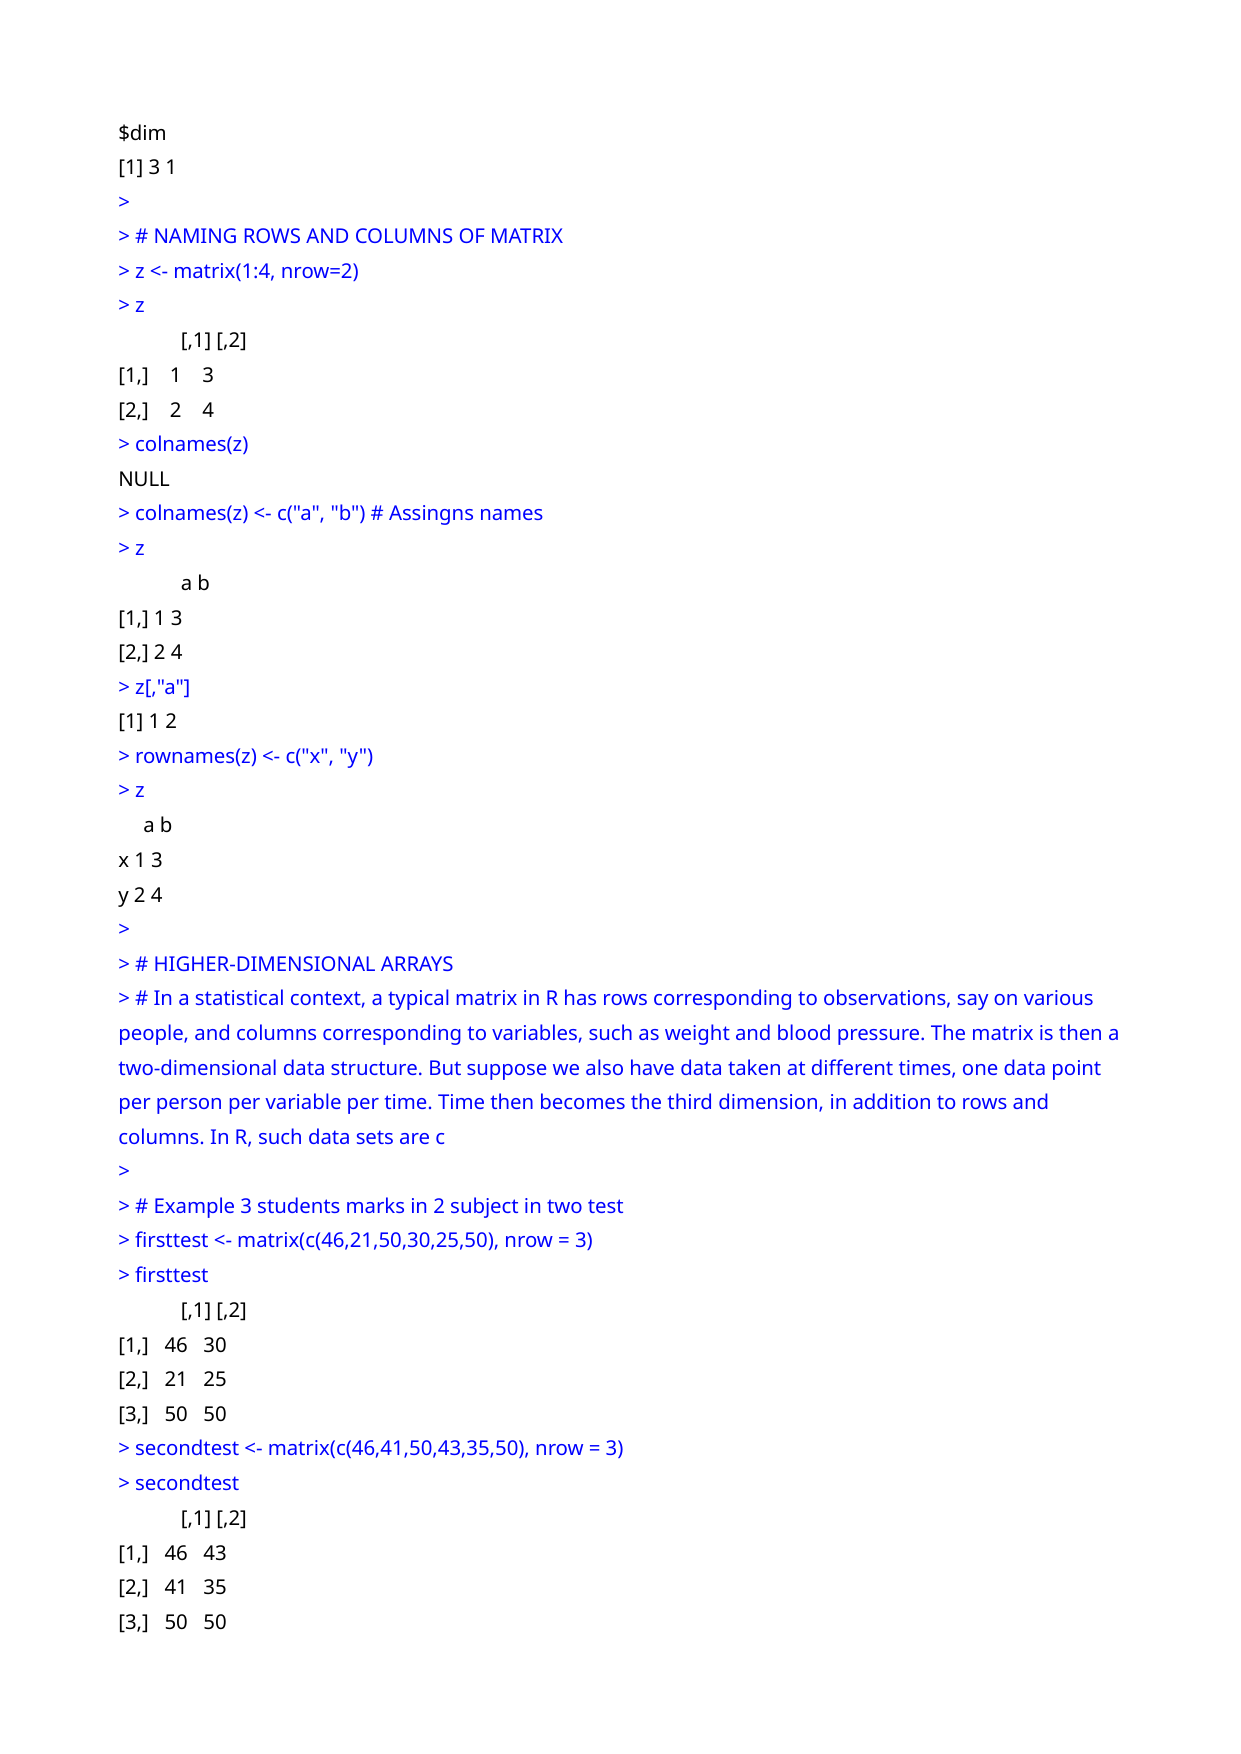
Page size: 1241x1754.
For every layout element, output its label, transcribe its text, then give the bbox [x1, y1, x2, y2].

text [1] 3 1 [118, 153, 1122, 180]
text > rownames(z) <- c("x", "y") [118, 741, 1122, 769]
text > # In a statistical context, a typical matrix in R has rows corresponding to observations, say on various people, and columns corresponding to variables, such as weight and blood pressure. The matrix is then a two-dimensional data structure. But suppose we also have data taken at different times, one data point per person per variable per time. Time then becomes the third dimension, in addition to rows and columns. In R, such data sets are c [118, 984, 1122, 1150]
text > [118, 1157, 1122, 1184]
text > z [118, 533, 1122, 561]
text [3,] 50 50 [118, 1607, 1122, 1635]
text > # Example 3 students marks in 2 subject in two test [118, 1191, 1122, 1219]
text > z[,"a"] [118, 672, 1122, 700]
text > firsttest [118, 1261, 1122, 1288]
text [2,] 21 25 [118, 1365, 1122, 1392]
text a b [118, 568, 1122, 596]
text [1] 1 2 [118, 707, 1122, 734]
text > z [118, 291, 1122, 319]
text > secondtest [118, 1468, 1122, 1496]
text > z <- matrix(1:4, nrow=2) [118, 256, 1122, 284]
text > [118, 915, 1122, 942]
text $dim [118, 118, 1122, 146]
text [,1] [,2] [118, 326, 1122, 354]
text [,1] [,2] [118, 1295, 1122, 1323]
text > colnames(z) <- c("a", "b") # Assingns names [118, 499, 1122, 527]
text > z [118, 776, 1122, 804]
text > secondtest <- matrix(c(46,41,50,43,35,50), nrow = 3) [118, 1434, 1122, 1462]
text [1,] 1 3 [118, 361, 1122, 388]
text > firsttest <- matrix(c(46,21,50,30,25,50), nrow = 3) [118, 1226, 1122, 1254]
text [2,] 41 35 [118, 1573, 1122, 1600]
text [3,] 50 50 [118, 1399, 1122, 1427]
text y 2 4 [118, 880, 1122, 908]
text a b [118, 811, 1122, 839]
text [1,] 46 30 [118, 1330, 1122, 1358]
text [,1] [,2] [118, 1503, 1122, 1531]
text > colnames(z) [118, 430, 1122, 457]
text [2,] 2 4 [118, 395, 1122, 423]
text > # NAMING ROWS AND COLUMNS OF MATRIX [118, 222, 1122, 249]
text x 1 3 [118, 846, 1122, 873]
text > [118, 187, 1122, 215]
text NULL [118, 464, 1122, 492]
text > # HIGHER-DIMENSIONAL ARRAYS [118, 949, 1122, 977]
text [2,] 2 4 [118, 638, 1122, 665]
text [1,] 46 43 [118, 1538, 1122, 1566]
text [1,] 1 3 [118, 603, 1122, 631]
